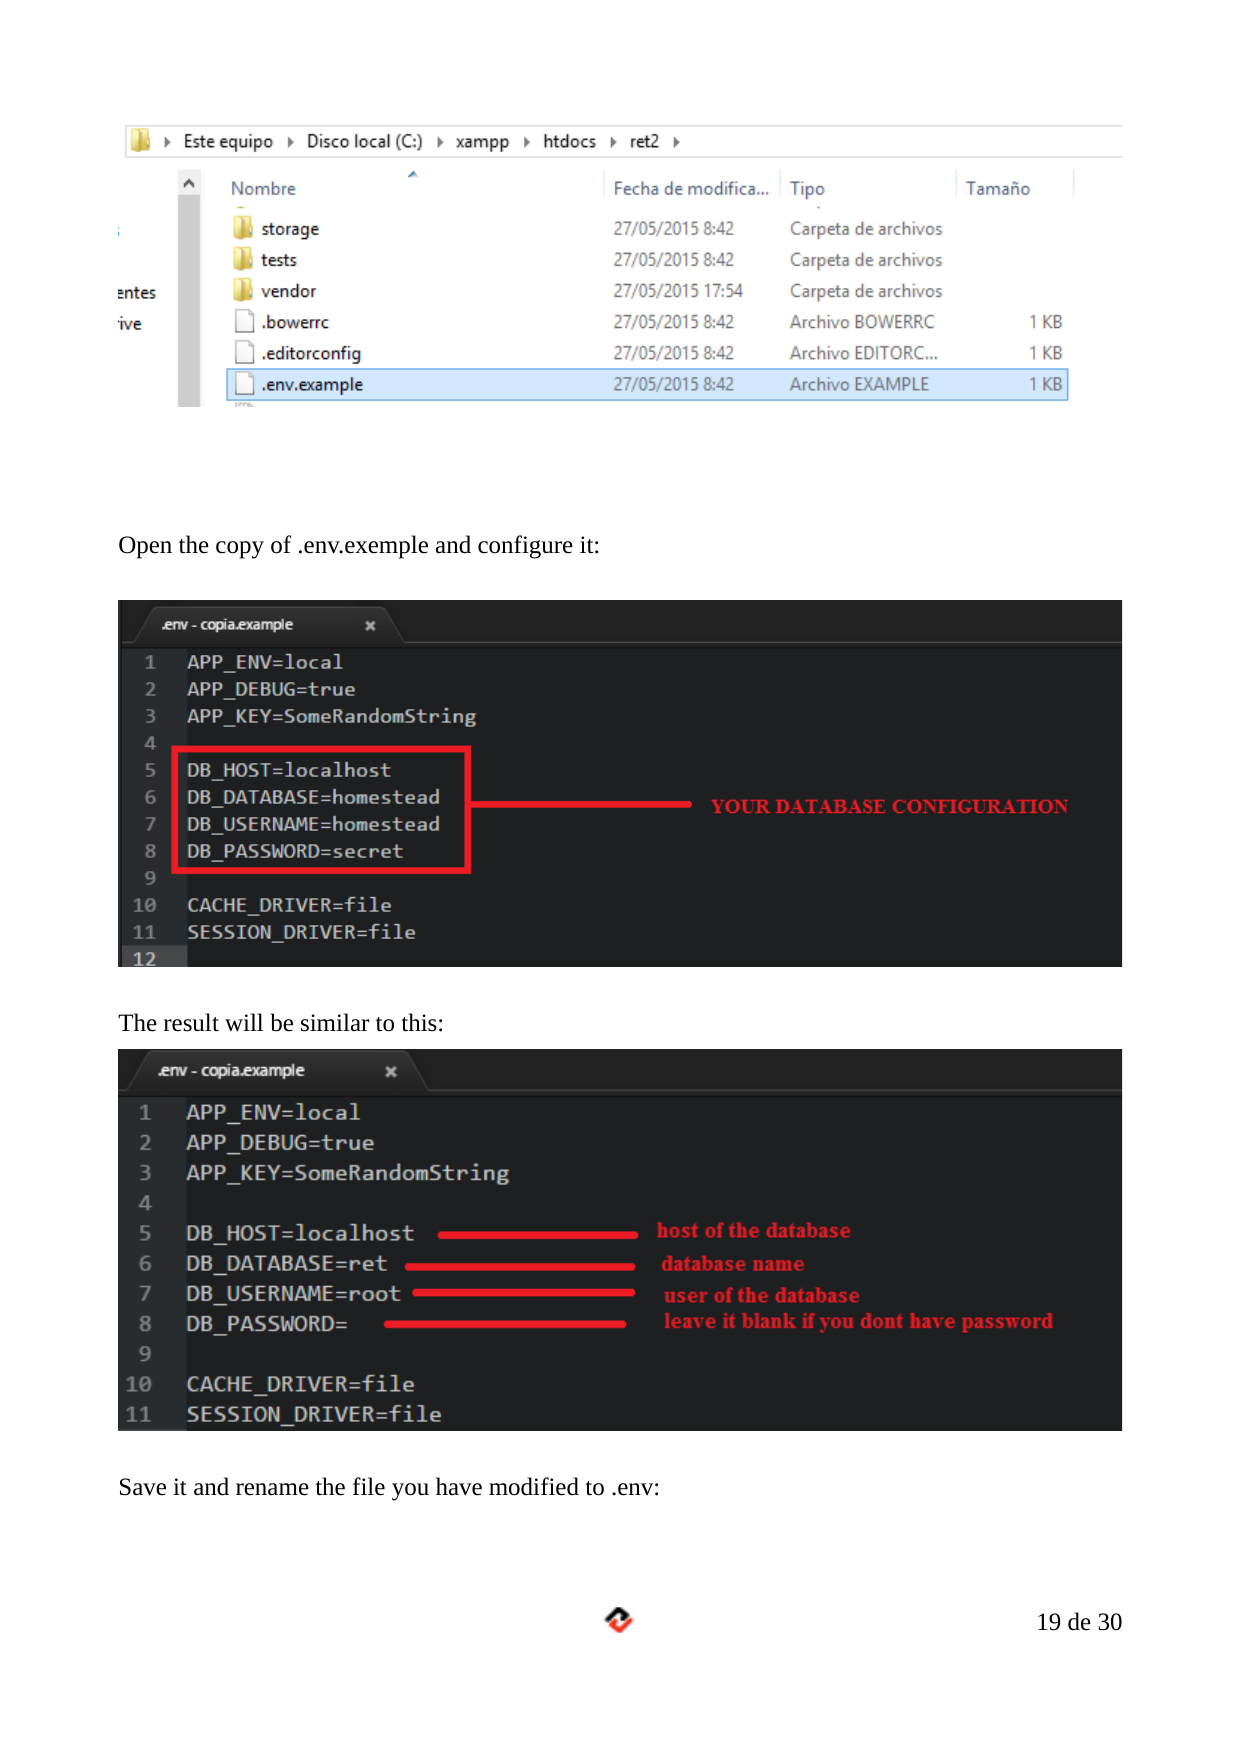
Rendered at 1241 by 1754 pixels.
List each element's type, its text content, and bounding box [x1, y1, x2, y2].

text Save it and rename the file you have modified to .env: [118, 1472, 1122, 1529]
text The result will be similar to this: [118, 1008, 1122, 1037]
text Open the copy of .env.exemple and configure it: [118, 531, 1122, 588]
